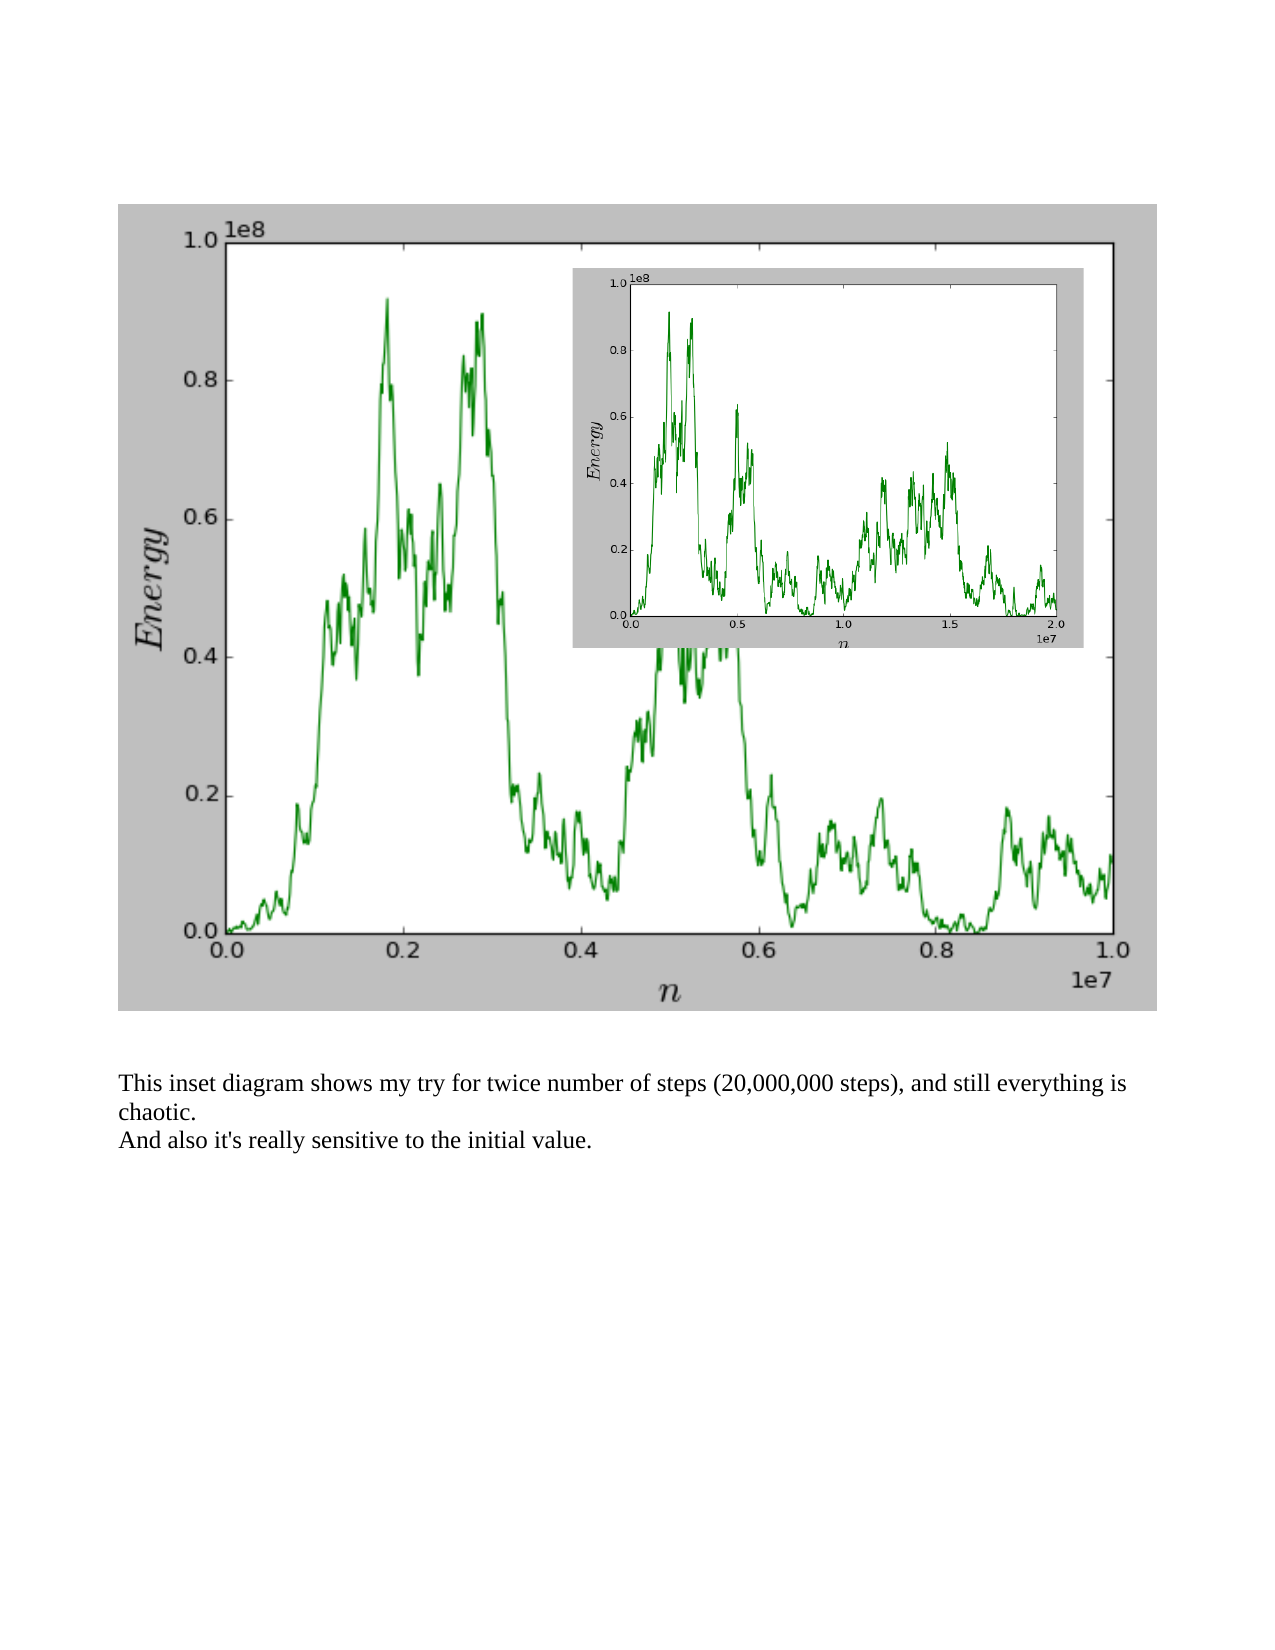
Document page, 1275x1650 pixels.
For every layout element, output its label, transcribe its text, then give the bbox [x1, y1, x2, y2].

text This inset diagram shows my try for twice number of steps (20,000,000 steps), and still everything is chaotic. [118, 1068, 1157, 1126]
text And also it's really sensitive to the initial value. [118, 1126, 1157, 1154]
picture [118, 204, 1157, 1011]
